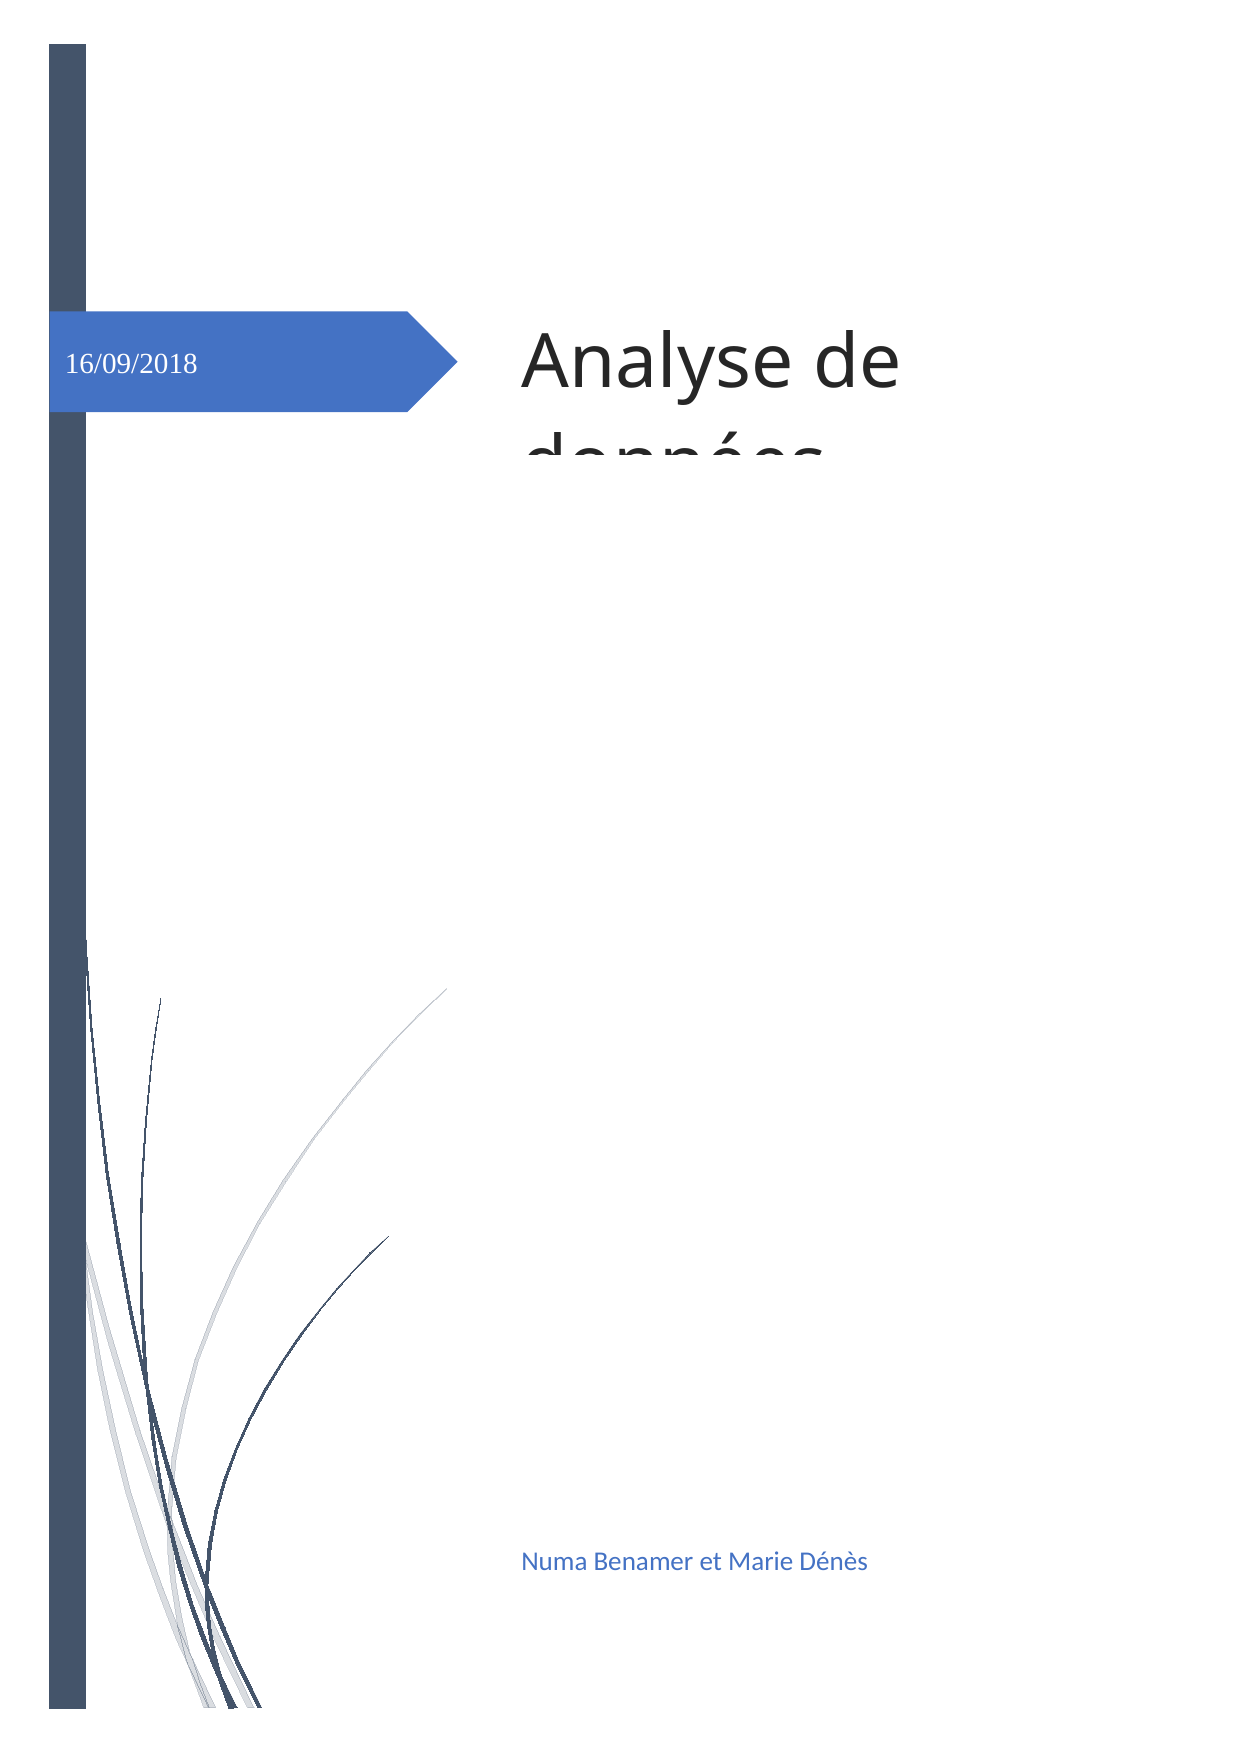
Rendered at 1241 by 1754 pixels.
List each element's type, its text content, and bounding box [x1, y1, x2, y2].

text Numa Benamer et Marie Dénès [521, 1544, 1079, 1577]
text Analyse de données [521, 307, 1240, 455]
